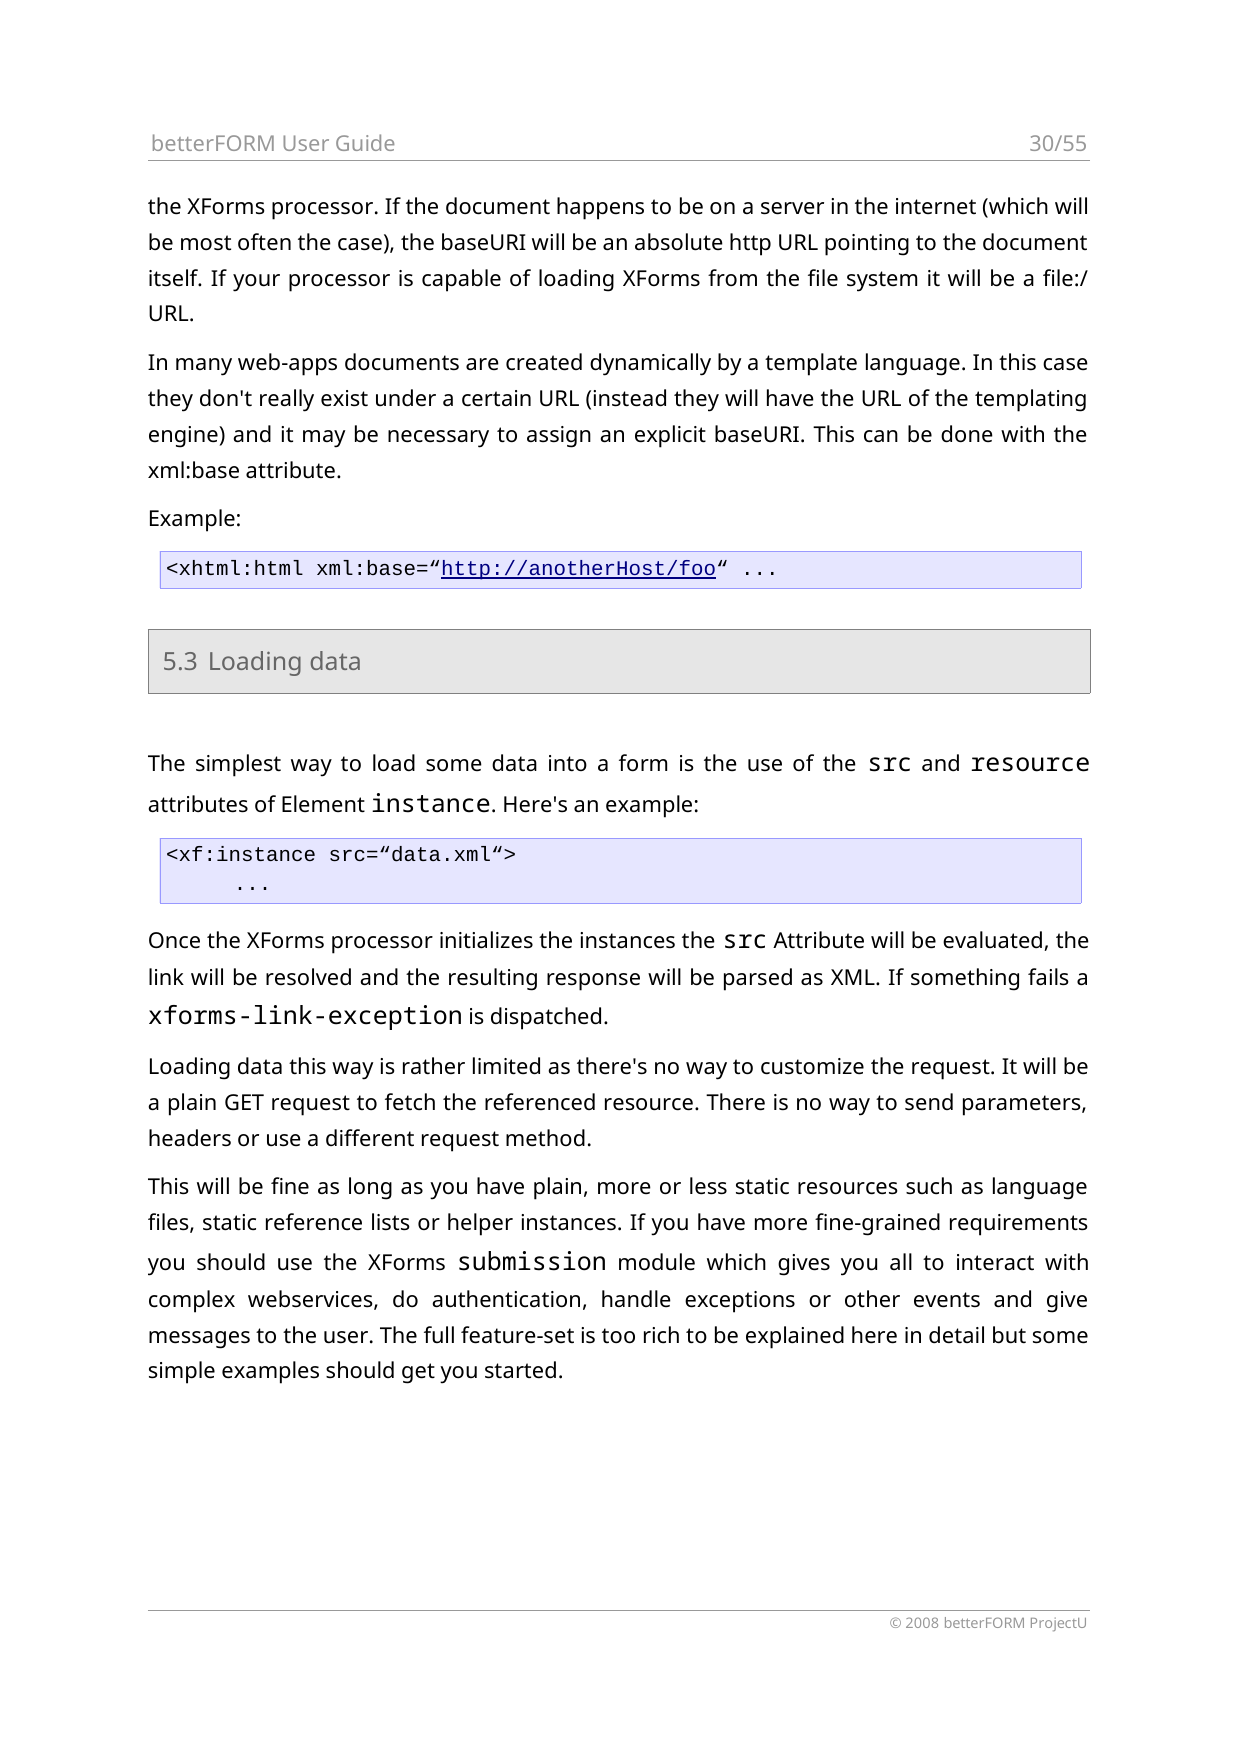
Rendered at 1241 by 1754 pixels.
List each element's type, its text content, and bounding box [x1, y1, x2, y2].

text Example: [148, 503, 1090, 533]
text Loading data this way is rather limited as there's no way to customize the request. It will be a plain GET request to fetch the referenced resource. There is no way to send parameters, headers or use a different request method. [148, 1051, 1090, 1152]
text This will be fine as long as you have plain, more or less static resources such as language files, static reference lists or helper instances. If you have more fine-grained requirements you should use the XForms submission module which gives you all to interact with complex webservices, do authentication, handle exceptions or other events and give messages to the user. The full feature-set is too rich to be explained here in detail but some simple examples should get you started. [148, 1171, 1090, 1385]
subtitle Loading data [149, 630, 1090, 693]
text <xf:instance src=“data.xml“> ... [161, 839, 1081, 903]
text The simplest way to load some data into a form is the use of the src and resource attributes of Element instance. Here's an example: [148, 745, 1090, 820]
text <xhtml:html xml:base=“http://anotherHost/foo“ ... [161, 552, 1081, 588]
text the XForms processor. If the document happens to be on a server in the internet (which will be most often the case), the baseURI will be an absolute http URL pointing to the document itself. If your processor is capable of loading XForms from the file system it will be a file:/ URL. [148, 191, 1090, 328]
text Once the XForms processor initializes the instances the src Attribute will be evaluated, the link will be resolved and the resulting response will be parsed as XML. If something fails a xforms-link-exception is dispatched. [148, 922, 1090, 1032]
text In many web-apps documents are created dynamically by a template language. In this case they don't really exist under a certain URL (instead they will have the URL of the templating engine) and it may be necessary to assign an explicit baseURI. This can be done with the xml:base attribute. [148, 347, 1090, 484]
